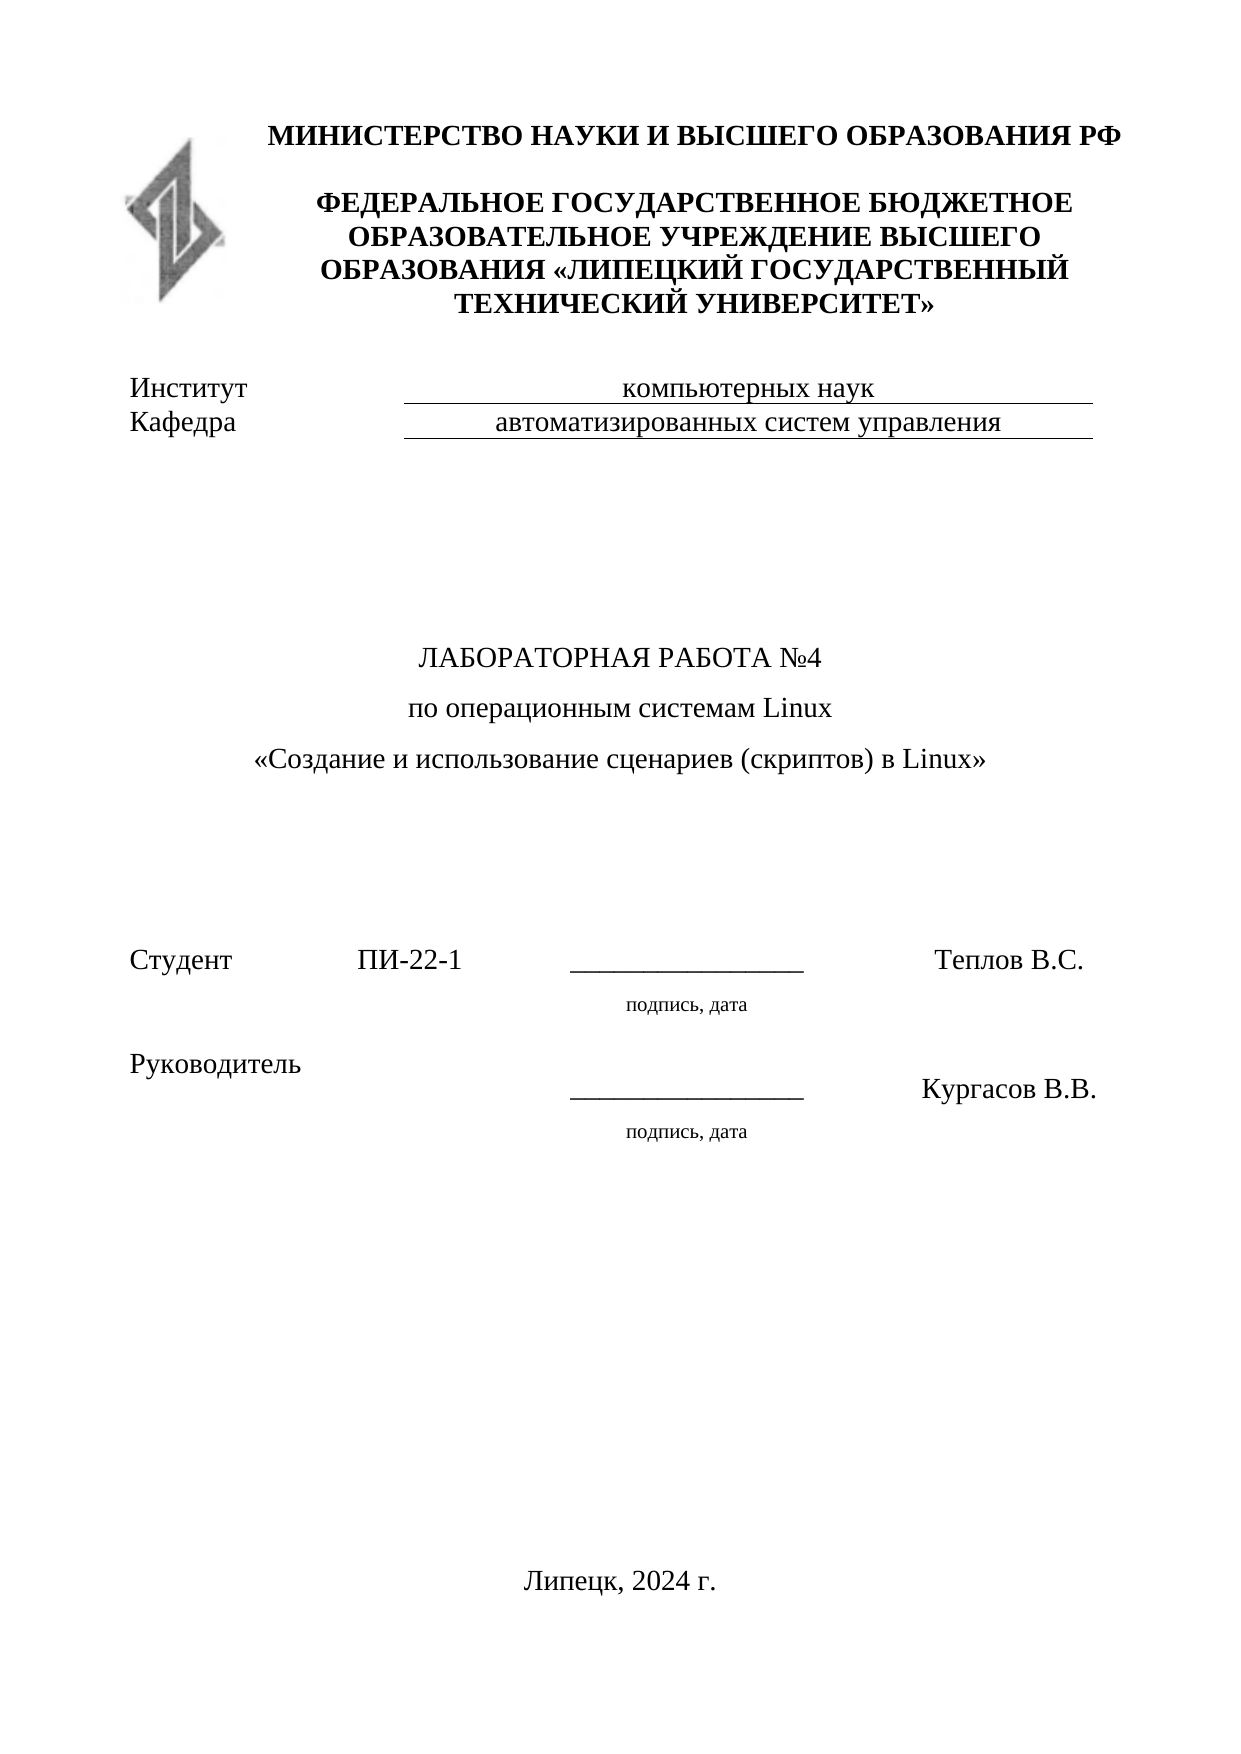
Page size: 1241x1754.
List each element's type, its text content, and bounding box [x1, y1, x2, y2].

table_header Институт [118, 370, 404, 403]
text ЛАБОРАТОРНАЯ РАБОТА №4 [118, 640, 1122, 674]
text по операционным системам Linux [118, 690, 1122, 724]
table_header ПИ-22-1 [343, 942, 476, 1033]
table_cell [476, 1033, 897, 1069]
text МИНИСТЕРСТВО НАУКИ И ВЫСШЕГО ОБРАЗОВАНИЯ РФ [118, 118, 1122, 152]
table_cell ________________ подпись, дата [476, 1069, 897, 1160]
table_header компьютерных наук [404, 370, 1093, 403]
table_cell Кургасов В.В. [897, 1033, 1121, 1160]
table_header Студент [118, 942, 343, 1033]
table_cell Кафедра [118, 403, 404, 438]
table_cell автоматизированных систем управления [404, 404, 1093, 438]
text Липецк, 2024 г. [118, 1563, 1122, 1596]
table_cell Руководитель [118, 1033, 476, 1160]
table_header ________________ подпись, дата [476, 942, 897, 1033]
table_header Теплов В.С. [897, 942, 1121, 1033]
text ФЕДЕРАЛЬНОЕ ГОСУДАРСТВЕННОЕ БЮДЖЕТНОЕ ОБРАЗОВАТЕЛЬНОЕ УЧРЕЖДЕНИЕ ВЫСШЕГО ОБРАЗОВАНИЯ «ЛИПЕЦКИЙ ГОСУДАРСТВЕННЫЙ ТЕХНИЧЕСКИЙ УНИВЕРСИТЕТ» [249, 185, 1122, 319]
picture [115, 122, 249, 320]
text «Создание и использование сценариев (скриптов) в Linux» [118, 741, 1122, 774]
